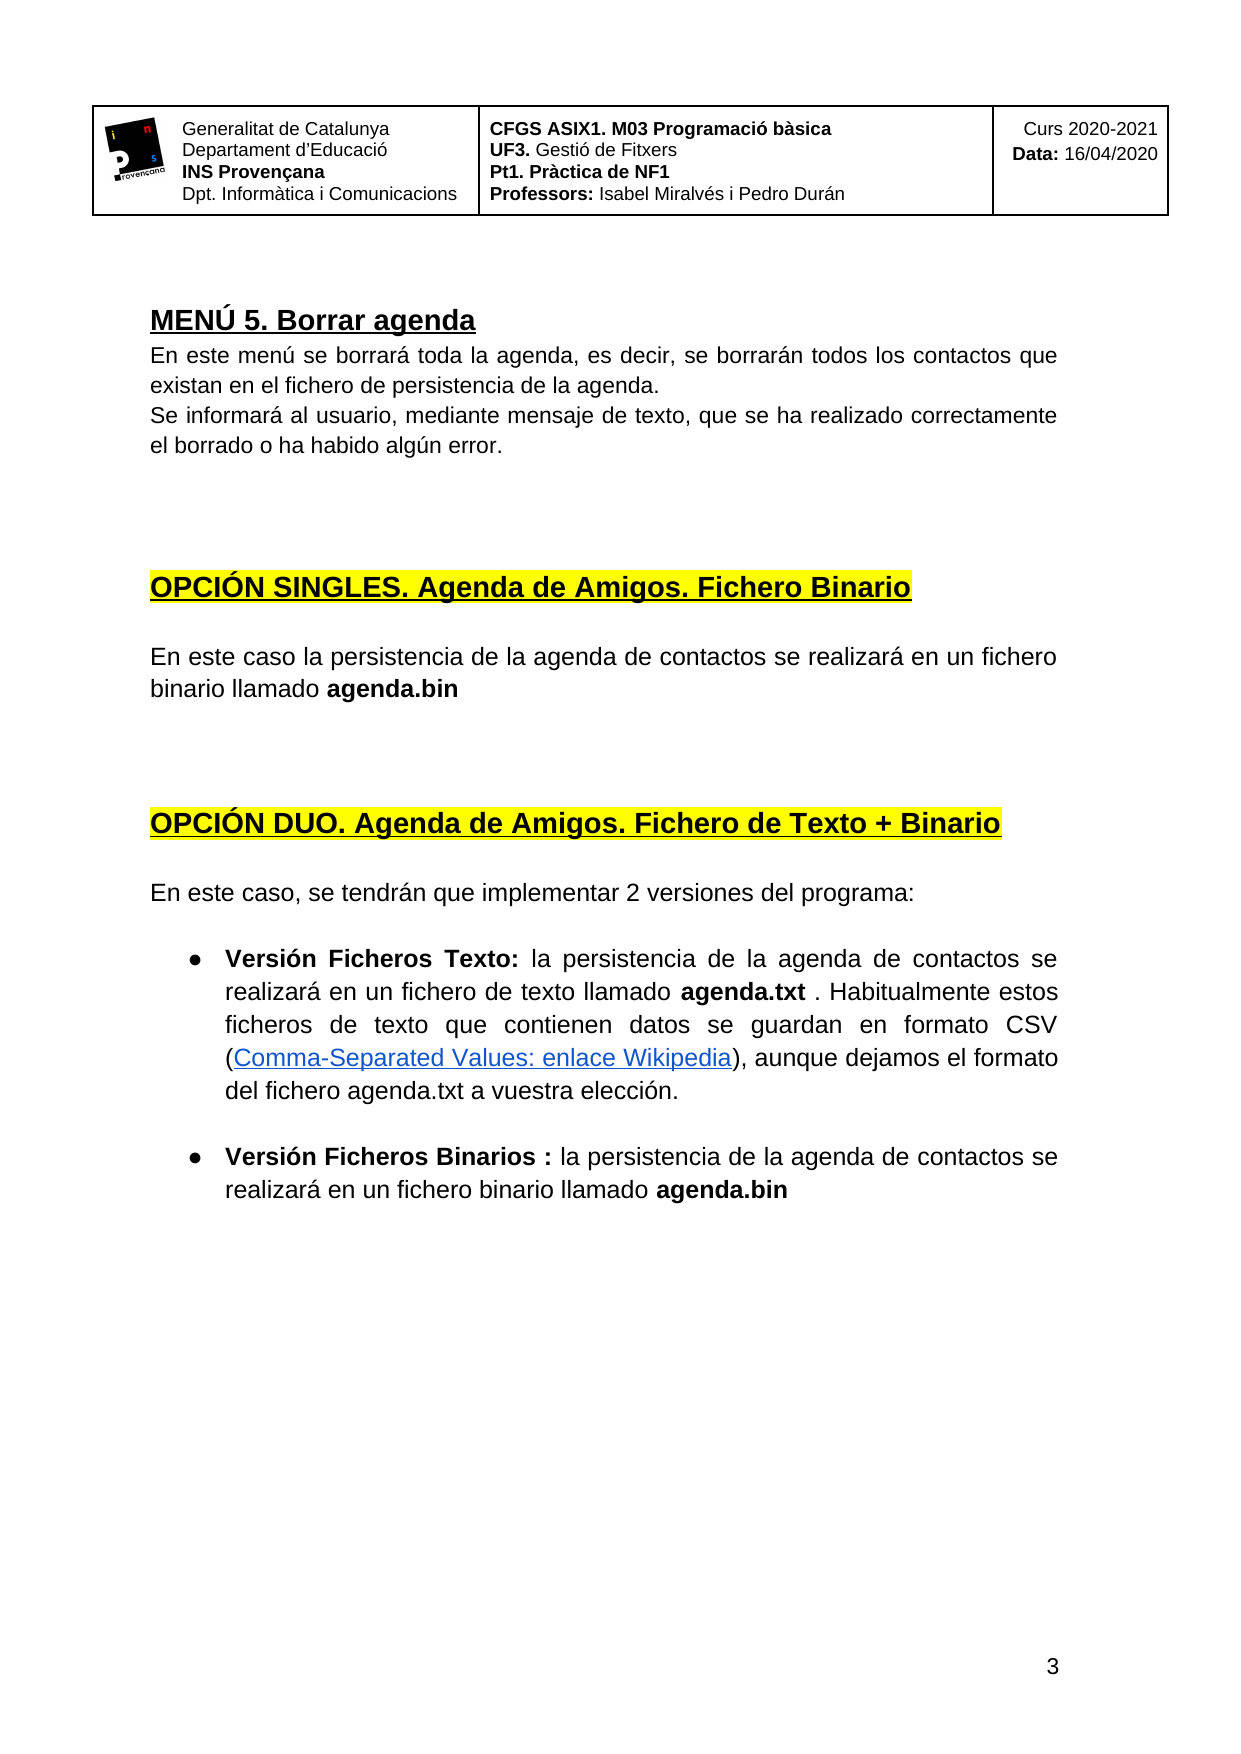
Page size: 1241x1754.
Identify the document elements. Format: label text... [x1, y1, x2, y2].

text En este caso la persistencia de la agenda de contactos se realizará en un fichero binario llamado agenda.bin [150, 641, 1059, 703]
text Se informará al usuario, mediante mensaje de texto, que se ha realizado correctamente el borrado o ha habido algún error. [150, 402, 1059, 459]
text En este caso, se tendrán que implementar 2 versiones del programa: [150, 878, 1059, 907]
picture [103, 117, 167, 181]
text En este menú se borrará toda la agenda, es decir, se borrarán todos los contactos que existan en el fichero de persistencia de la agenda. [150, 342, 1059, 398]
text OPCIÓN SINGLES. Agenda de Amigos. Fichero Binario [150, 570, 1059, 603]
text MENÚ 5. Borrar agenda [150, 303, 1059, 337]
list Versión Ficheros Texto: la persistencia de la agenda de contactos se realizará en un fichero de texto llamado agenda.txt . Habitualmente estos ficheros de texto que contienen datos se guardan en formato CSV (Comma-Separated Values: enlace Wikipedia), aunque dejamos el formato del fichero agenda.txt a vuestra elección. [187, 944, 1059, 1105]
text OPCIÓN DUO. Agenda de Amigos. Fichero de Texto + Binario [150, 807, 1059, 840]
list Versión Ficheros Binarios : la persistencia de la agenda de contactos se realizará en un fichero binario llamado agenda.bin [187, 1142, 1059, 1204]
